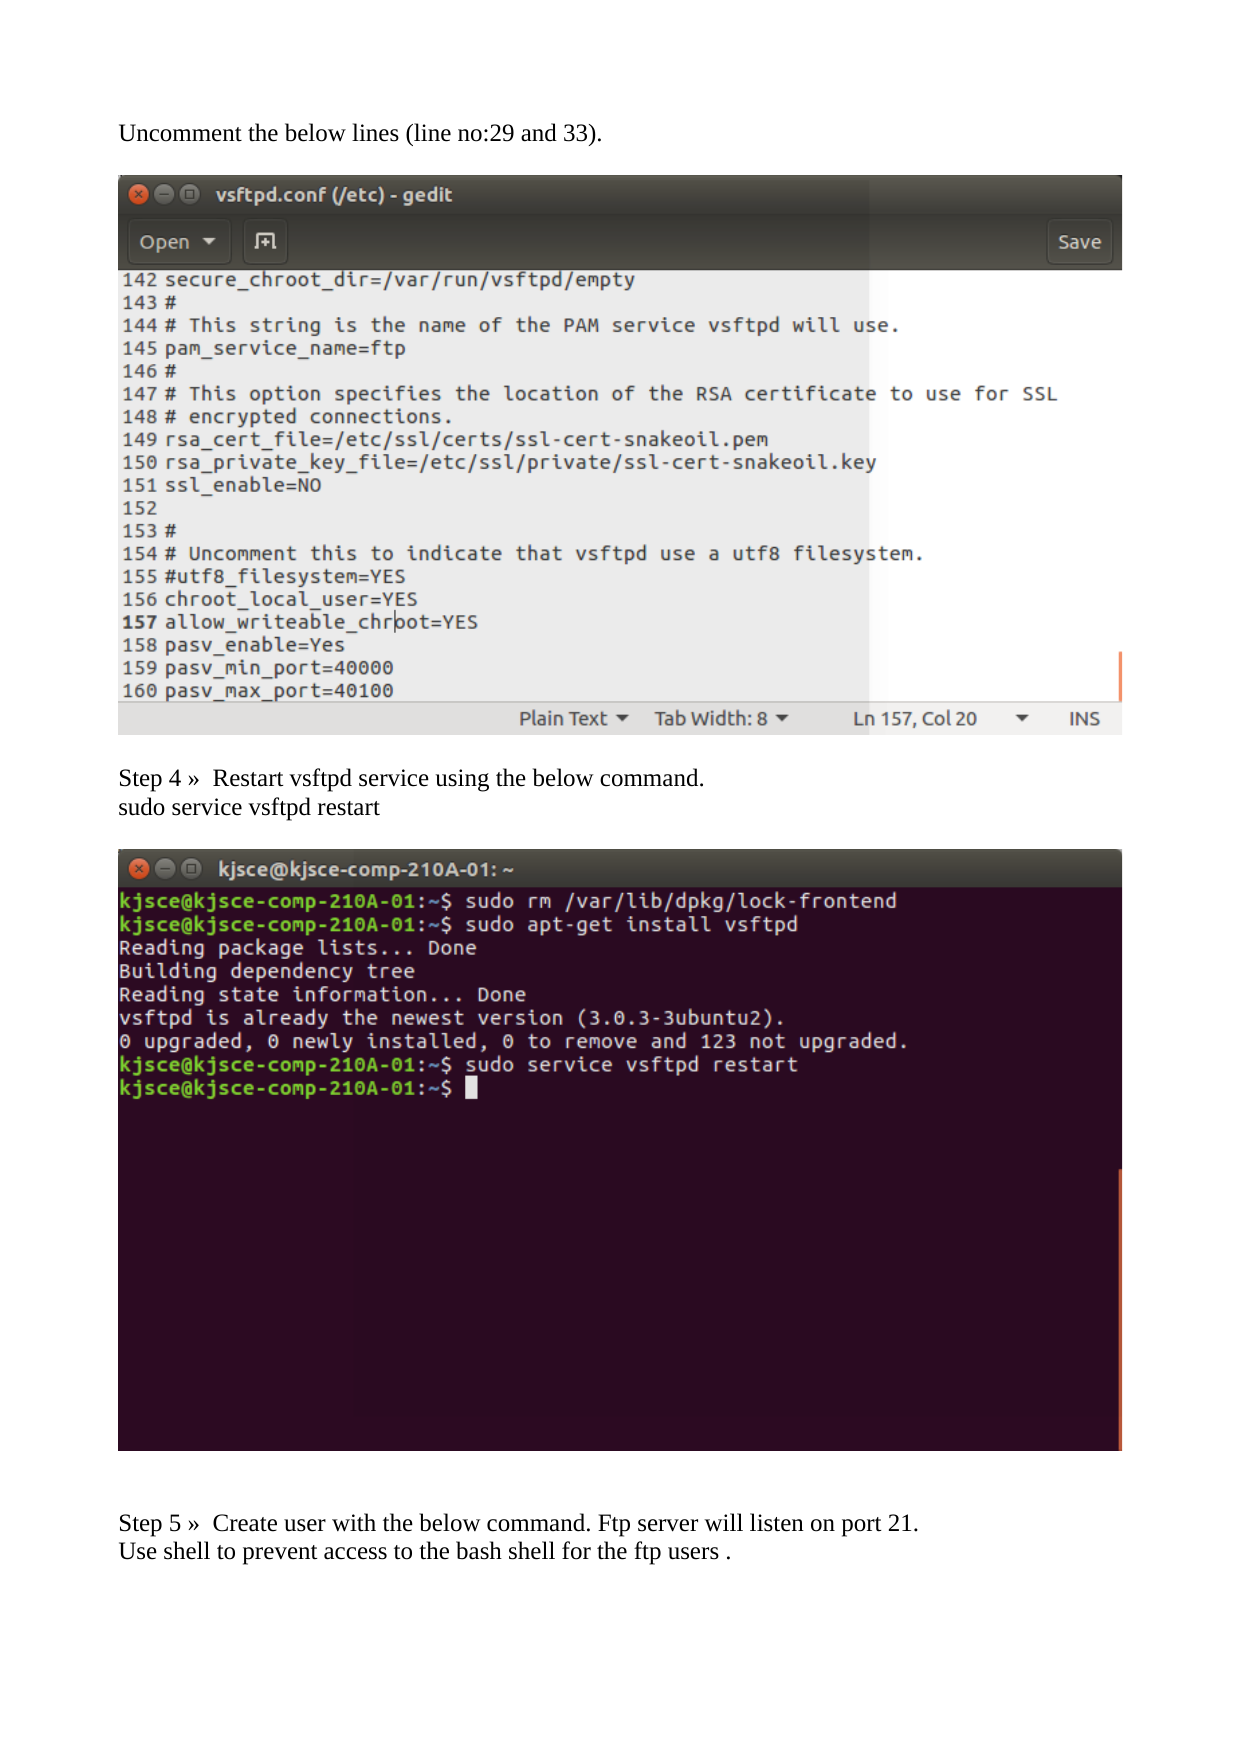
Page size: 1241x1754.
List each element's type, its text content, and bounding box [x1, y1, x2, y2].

text sudo service vsftpd restart [118, 792, 1122, 821]
text Step 4 » Restart vsftpd service using the below command. [118, 763, 1122, 792]
text Use shell to prevent access to the bash shell for the ftp users . [118, 1536, 1122, 1565]
picture [118, 849, 1123, 1451]
text Uncomment the below lines (line no:29 and 33). [118, 118, 1122, 147]
text Step 5 » Create user with the below command. Ftp server will listen on port 21. [118, 1508, 1122, 1536]
picture [118, 175, 1123, 735]
